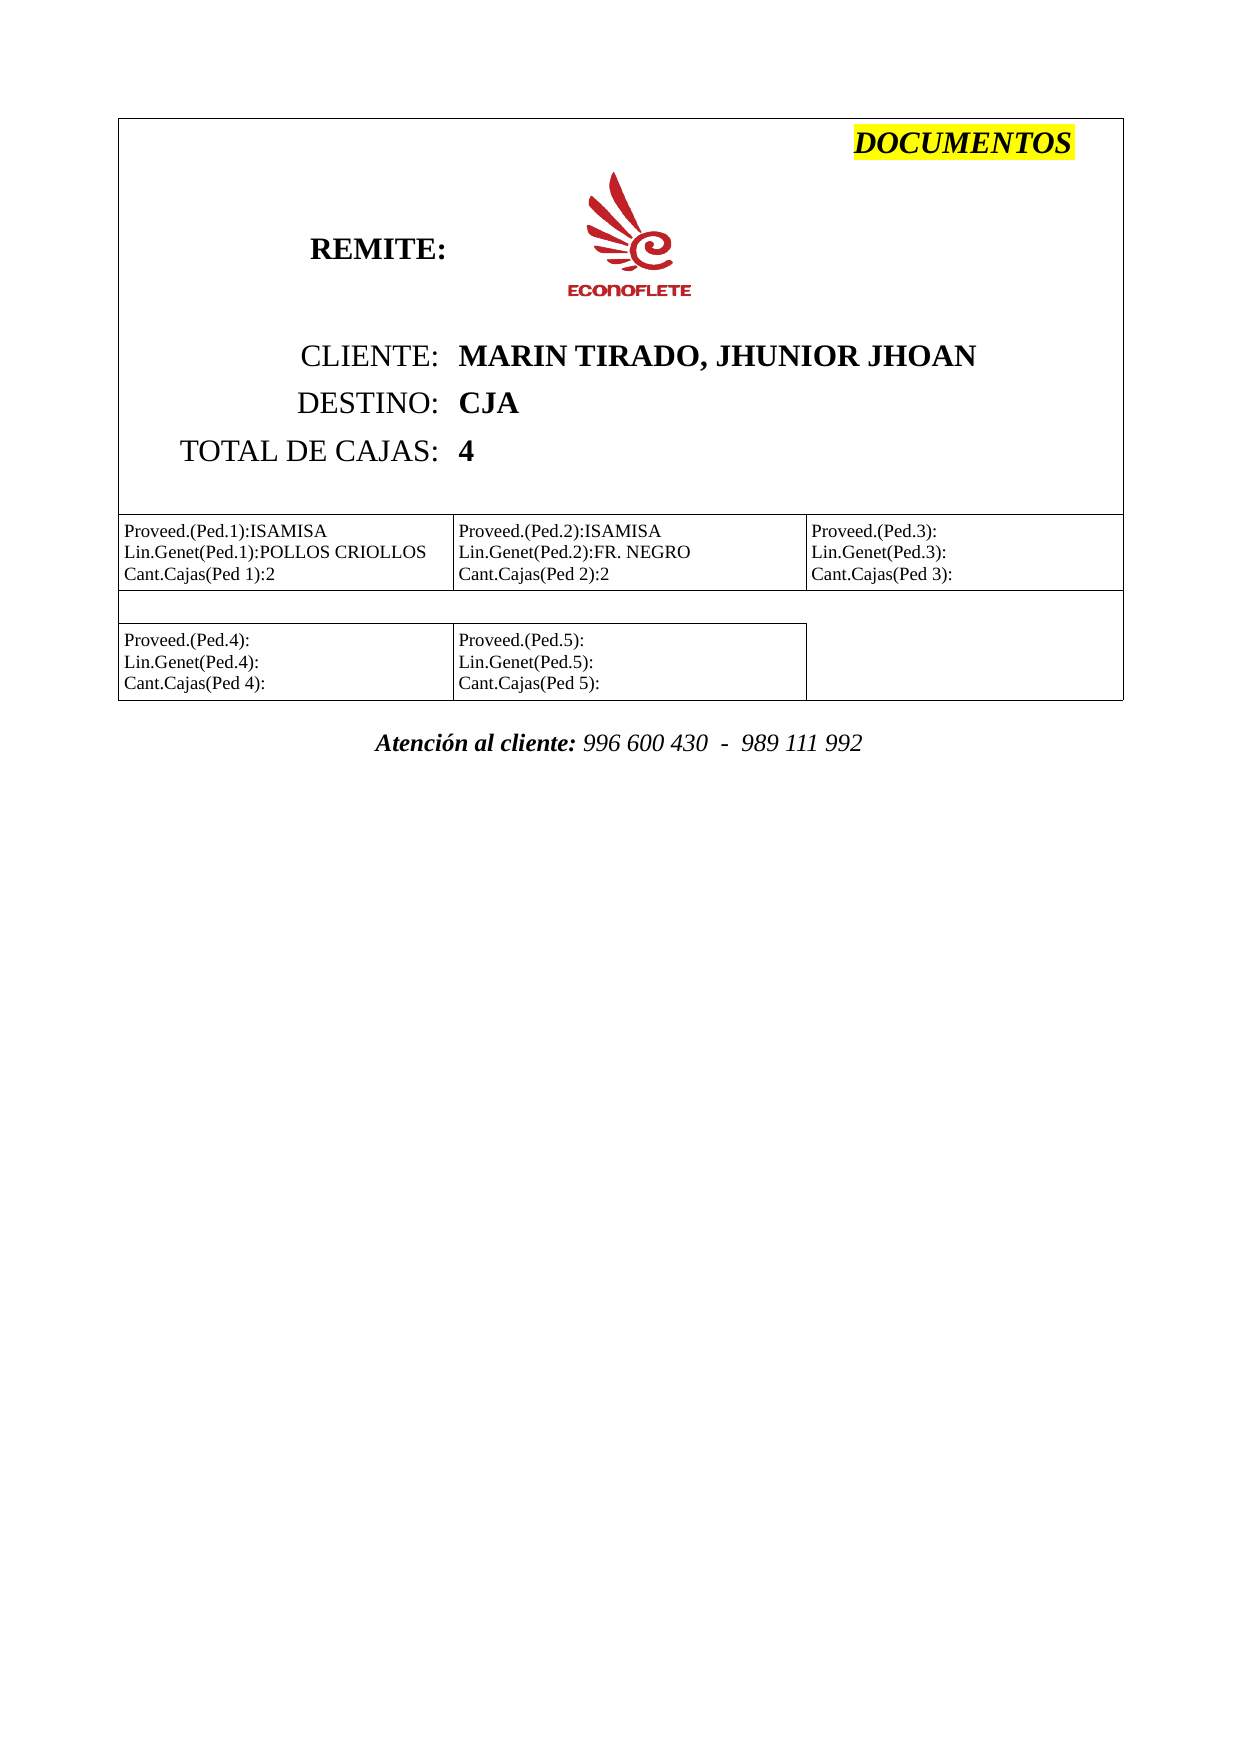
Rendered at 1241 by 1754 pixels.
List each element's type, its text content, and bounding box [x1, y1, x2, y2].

table_cell Proveed.(Ped.1):ISAMISA Lin.Genet(Ped.1):POLLOS CRIOLLOS Cant.Cajas(Ped 1):2 [119, 515, 453, 590]
table_cell CLIENTE: [119, 332, 453, 379]
table_cell TOTAL DE CAJAS: [119, 426, 453, 474]
table_cell 4 [453, 426, 1123, 474]
table_cell [806, 474, 1123, 514]
table_cell [806, 379, 1123, 426]
table_cell [807, 623, 1123, 699]
table_cell [119, 474, 453, 514]
text Atención al cliente: 996 600 430 - 989 111 992 [118, 728, 1122, 757]
table_cell [119, 591, 453, 623]
table_cell [453, 591, 806, 623]
table_cell CJA [453, 379, 806, 426]
table_cell [806, 591, 1123, 623]
table_header DOCUMENTOS [806, 119, 1123, 166]
table_header [453, 119, 806, 166]
table_cell Proveed.(Ped.3): Lin.Genet(Ped.3): Cant.Cajas(Ped 3): [807, 515, 1123, 590]
table_cell Proveed.(Ped.2):ISAMISA Lin.Genet(Ped.2):FR. NEGRO Cant.Cajas(Ped 2):2 [454, 515, 806, 590]
table_cell REMITE: [119, 166, 453, 332]
table_cell [453, 166, 806, 332]
table_cell Proveed.(Ped.5): Lin.Genet(Ped.5): Cant.Cajas(Ped 5): [454, 624, 806, 699]
table_cell [806, 166, 1123, 332]
table_cell MARIN TIRADO, JHUNIOR JHOAN [453, 332, 1123, 379]
table_header [119, 119, 453, 166]
table_cell Proveed.(Ped.4): Lin.Genet(Ped.4): Cant.Cajas(Ped 4): [119, 624, 453, 699]
picture [552, 171, 707, 297]
table_cell DESTINO: [119, 379, 453, 426]
table_cell [453, 474, 806, 514]
